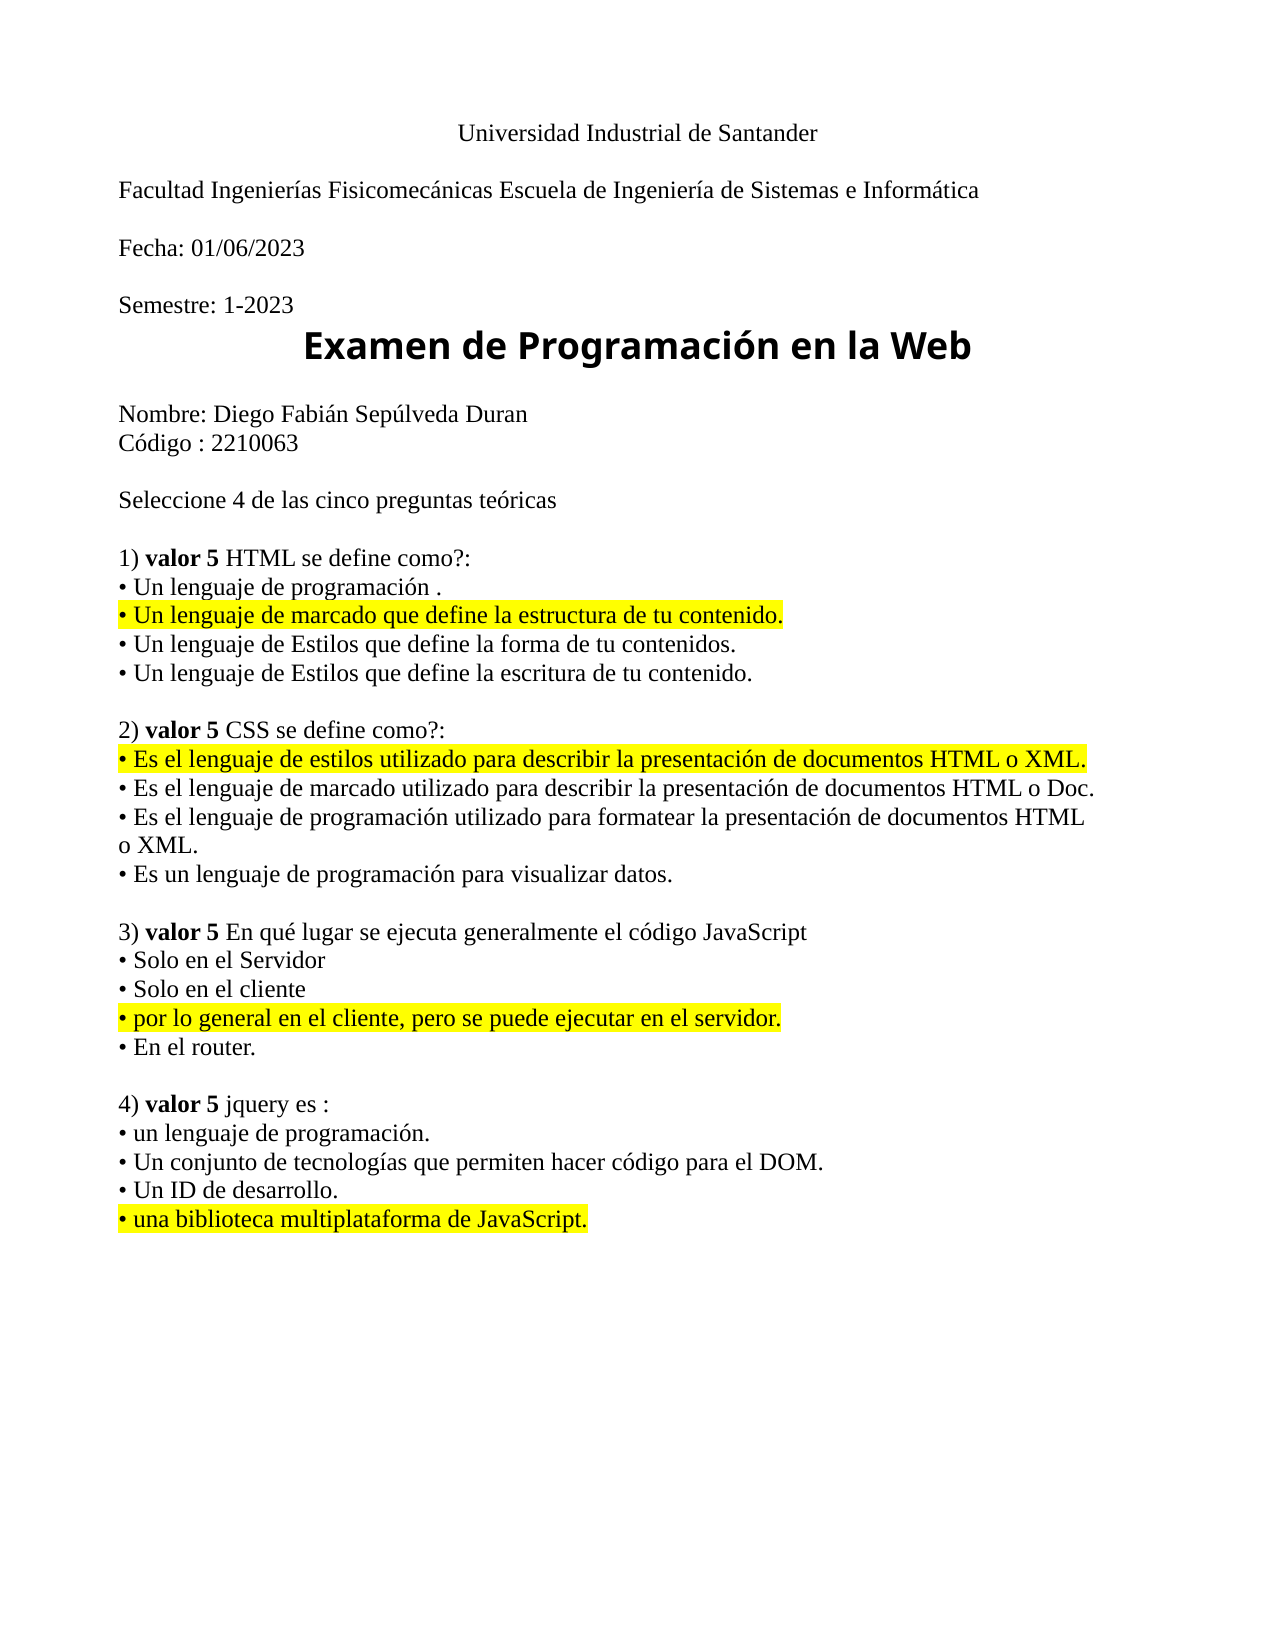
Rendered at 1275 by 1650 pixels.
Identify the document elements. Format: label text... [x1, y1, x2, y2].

text • por lo general en el cliente, pero se puede ejecutar en el servidor. [118, 1003, 1157, 1032]
text Nombre: Diego Fabián Sepúlveda Duran [118, 399, 1157, 428]
text • Un lenguaje de Estilos que define la escritura de tu contenido. [118, 658, 1157, 687]
text • Es el lenguaje de marcado utilizado para describir la presentación de documentos HTML o Doc. [118, 773, 1157, 802]
text 4) valor 5 jquery es : [118, 1089, 1157, 1118]
text • Solo en el cliente [118, 974, 1157, 1003]
text • Solo en el Servidor [118, 945, 1157, 974]
text • Es el lenguaje de estilos utilizado para describir la presentación de documentos HTML o XML. [118, 744, 1157, 773]
text Facultad Ingenierías Fisicomecánicas Escuela de Ingeniería de Sistemas e Informática [118, 176, 1157, 204]
text • una biblioteca multiplataforma de JavaScript. [118, 1204, 1157, 1233]
text • Un lenguaje de Estilos que define la forma de tu contenidos. [118, 629, 1157, 658]
text • Es un lenguaje de programación para visualizar datos. [118, 859, 1157, 888]
text Código : 2210063 [118, 428, 1157, 457]
text Seleccione 4 de las cinco preguntas teóricas [118, 485, 1157, 514]
text • Un lenguaje de programación . [118, 572, 1157, 600]
text Universidad Industrial de Santander [118, 118, 1157, 147]
text 2) valor 5 CSS se define como?: [118, 715, 1157, 744]
text Semestre: 1-2023 [118, 291, 1157, 319]
text • Un conjunto de tecnologías que permiten hacer código para el DOM. [118, 1147, 1157, 1175]
text Fecha: 01/06/2023 [118, 233, 1157, 262]
text 1) valor 5 HTML se define como?: [118, 543, 1157, 572]
text • Un ID de desarrollo. [118, 1175, 1157, 1204]
text o XML. [118, 830, 1157, 859]
text 3) valor 5 En qué lugar se ejecuta generalmente el código JavaScript [118, 917, 1157, 945]
text • En el router. [118, 1032, 1157, 1060]
text • Es el lenguaje de programación utilizado para formatear la presentación de documentos HTML [118, 802, 1157, 830]
text Examen de Programación en la Web [118, 319, 1157, 370]
text • un lenguaje de programación. [118, 1118, 1157, 1147]
text • Un lenguaje de marcado que define la estructura de tu contenido. [118, 600, 1157, 629]
